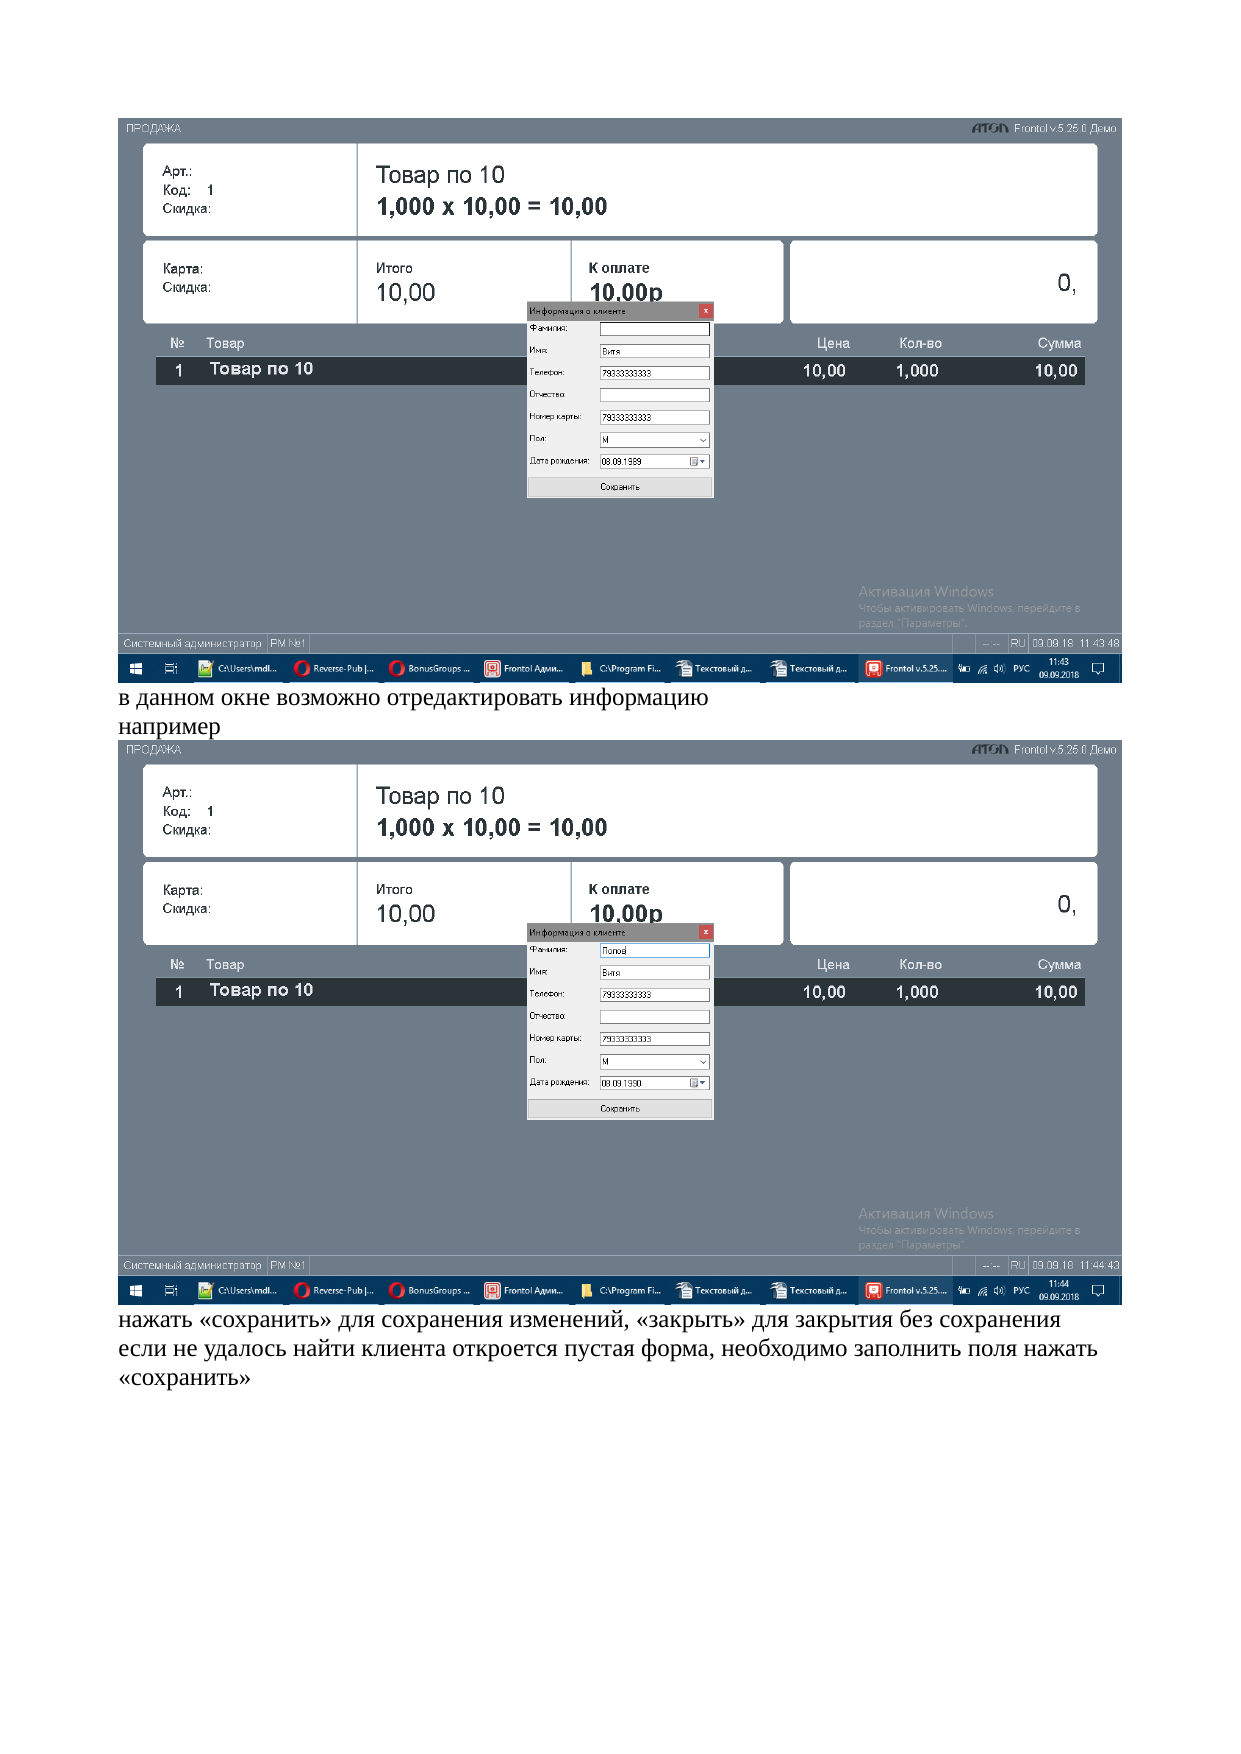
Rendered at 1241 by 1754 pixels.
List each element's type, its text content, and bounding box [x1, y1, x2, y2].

text например [118, 711, 1122, 740]
text нажать «сохранить» для сохранения изменений, «закрыть» для закрытия без сохранения [118, 1305, 1122, 1333]
picture [118, 118, 1122, 683]
text если не удалось найти клиента откроется пустая форма, необходимо заполнить поля нажать «сохранить» [118, 1333, 1122, 1391]
text в данном окне возможно отредактировать информацию [118, 683, 1122, 711]
picture [118, 740, 1122, 1305]
